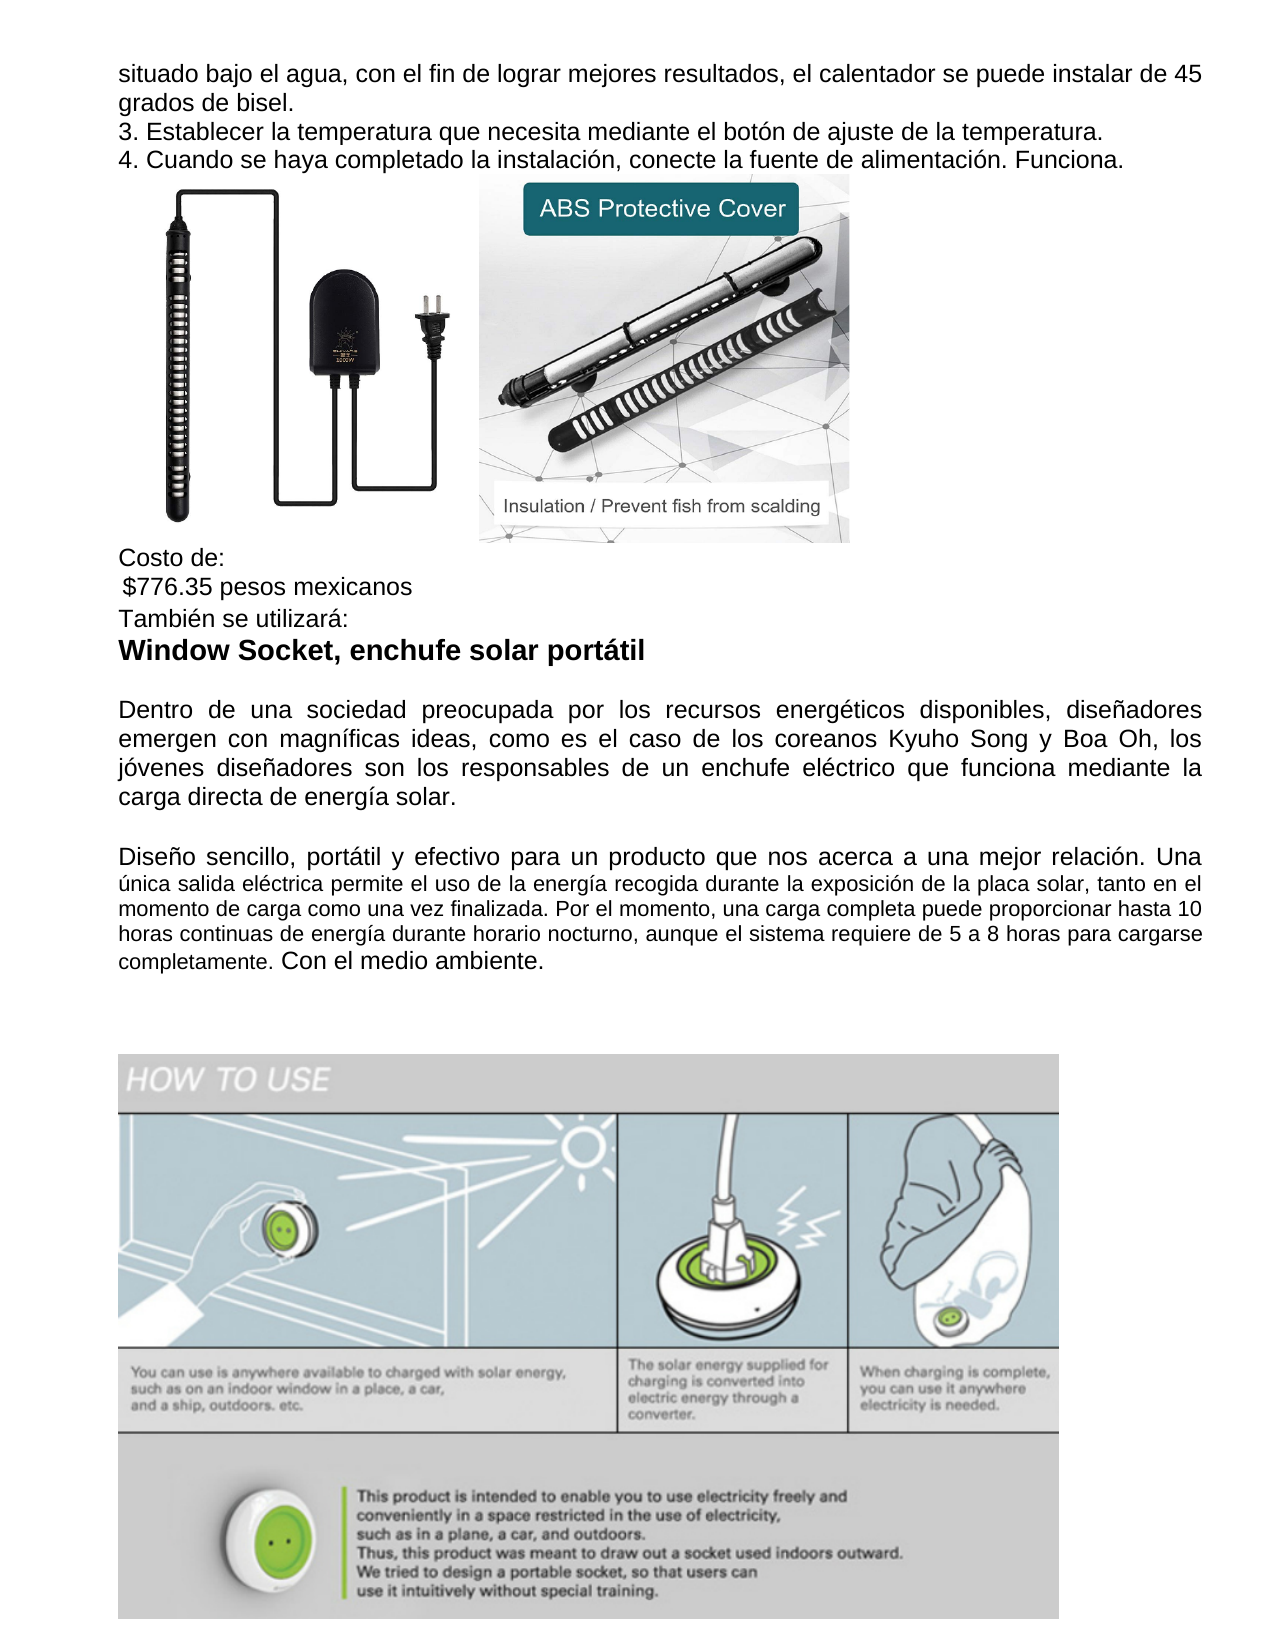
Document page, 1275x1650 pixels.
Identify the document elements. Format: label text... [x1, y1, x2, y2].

text 4. Cuando se haya completado la instalación, conecte la fuente de alimentación. Funciona. [118, 145, 1205, 174]
text También se utilizará: [118, 604, 1205, 633]
table_header $776.35 pesos mexicanos [118, 572, 413, 604]
text Costo de: [118, 543, 1205, 572]
text 3. Establecer la temperatura que necesita mediante el botón de ajuste de la temperatura. [118, 117, 1205, 145]
text Dentro de una sociedad preocupada por los recursos energéticos disponibles, diseñadores emergen con magníficas ideas, como es el caso de los coreanos Kyuho Song y Boa Oh, los jóvenes diseñadores son los responsables de un enchufe eléctrico que funciona mediante la carga directa de energía solar. [118, 696, 1205, 811]
text Diseño sencillo, portátil y efectivo para un producto que nos acerca a una mejor relación. Una única salida eléctrica permite el uso de la energía recogida durante la exposición de la placa solar, tanto en el momento de carga como una vez finalizada. Por el momento, una carga completa puede proporcionar hasta 10 horas continuas de energía durante horario nocturno, aunque el sistema requiere de 5 a 8 horas para cargarse completamente. Con el medio ambiente. [118, 842, 1205, 975]
text situado bajo el agua, con el fin de lograr mejores resultados, el calentador se puede instalar de 45 grados de bisel. [118, 59, 1205, 117]
text Window Socket, enchufe solar portátil [118, 633, 1205, 667]
